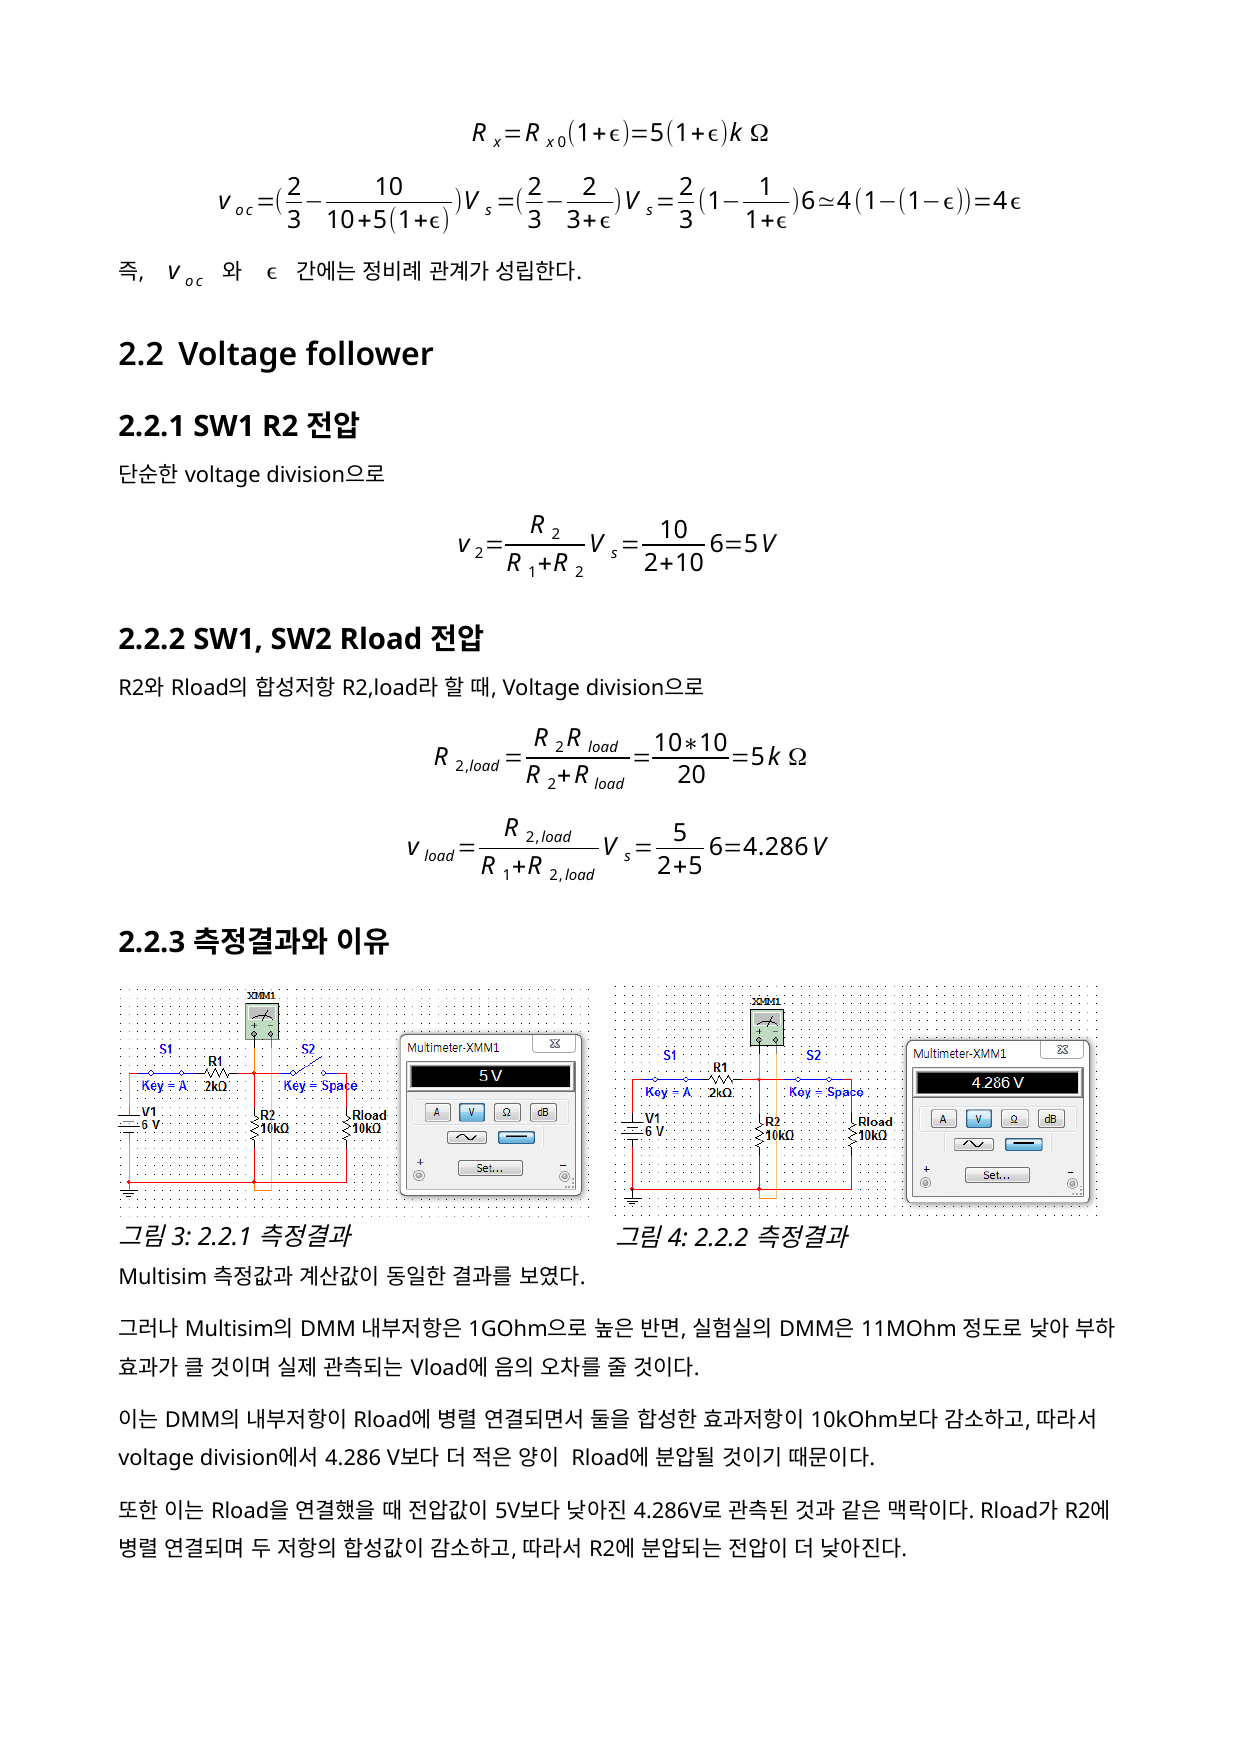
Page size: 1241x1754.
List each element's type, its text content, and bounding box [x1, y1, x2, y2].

text 단순한 voltage division으로 [118, 457, 1122, 489]
text Multisim 측정값과 계산값이 동일한 결과를 보였다. [118, 973, 1122, 1291]
text 즉, 와 간에는 정비례 관계가 성립한다. [118, 254, 1122, 290]
picture [117, 986, 593, 1217]
subtitle SW1, SW2 Rload 전압 [118, 615, 1122, 658]
picture [614, 986, 1102, 1218]
text 또한 이는 Rload을 연결했을 때 전압값이 5V보다 낮아진 4.286V로 관측된 것과 같은 맥락이다. Rload가 R2에 병렬 연결되며 두 저항의 합성값이 감소하고, 따라서 R2에 분압되는 전압이 더 낮아진다. [118, 1493, 1122, 1563]
text 이는 DMM의 내부저항이 Rload에 병렬 연결되면서 둘을 합성한 효과저항이 10kOhm보다 감소하고, 따라서 voltage division에서 4.286 V보다 더 적은 양이 Rload에 분압될 것이기 때문이다. [118, 1402, 1122, 1472]
text 그러나 Multisim의 DMM 내부저항은 1GOhm으로 높은 반면, 실험실의 DMM은 11MOhm 정도로 낮아 부하 효과가 클 것이며 실제 관측되는 Vload에 음의 오차를 줄 것이다. [118, 1311, 1122, 1381]
subtitle Voltage follower [118, 331, 1122, 375]
text 그림 4: 2.2.2 측정결과 [615, 1218, 1102, 1254]
subtitle 측정결과와 이유 [118, 918, 1122, 961]
text 그림 3: 2.2.1 측정결과 [118, 1217, 592, 1252]
subtitle SW1 R2 전압 [118, 402, 1122, 445]
text R2와 Rload의 합성저항 R2,load라 할 때, Voltage division으로 [118, 670, 1122, 702]
